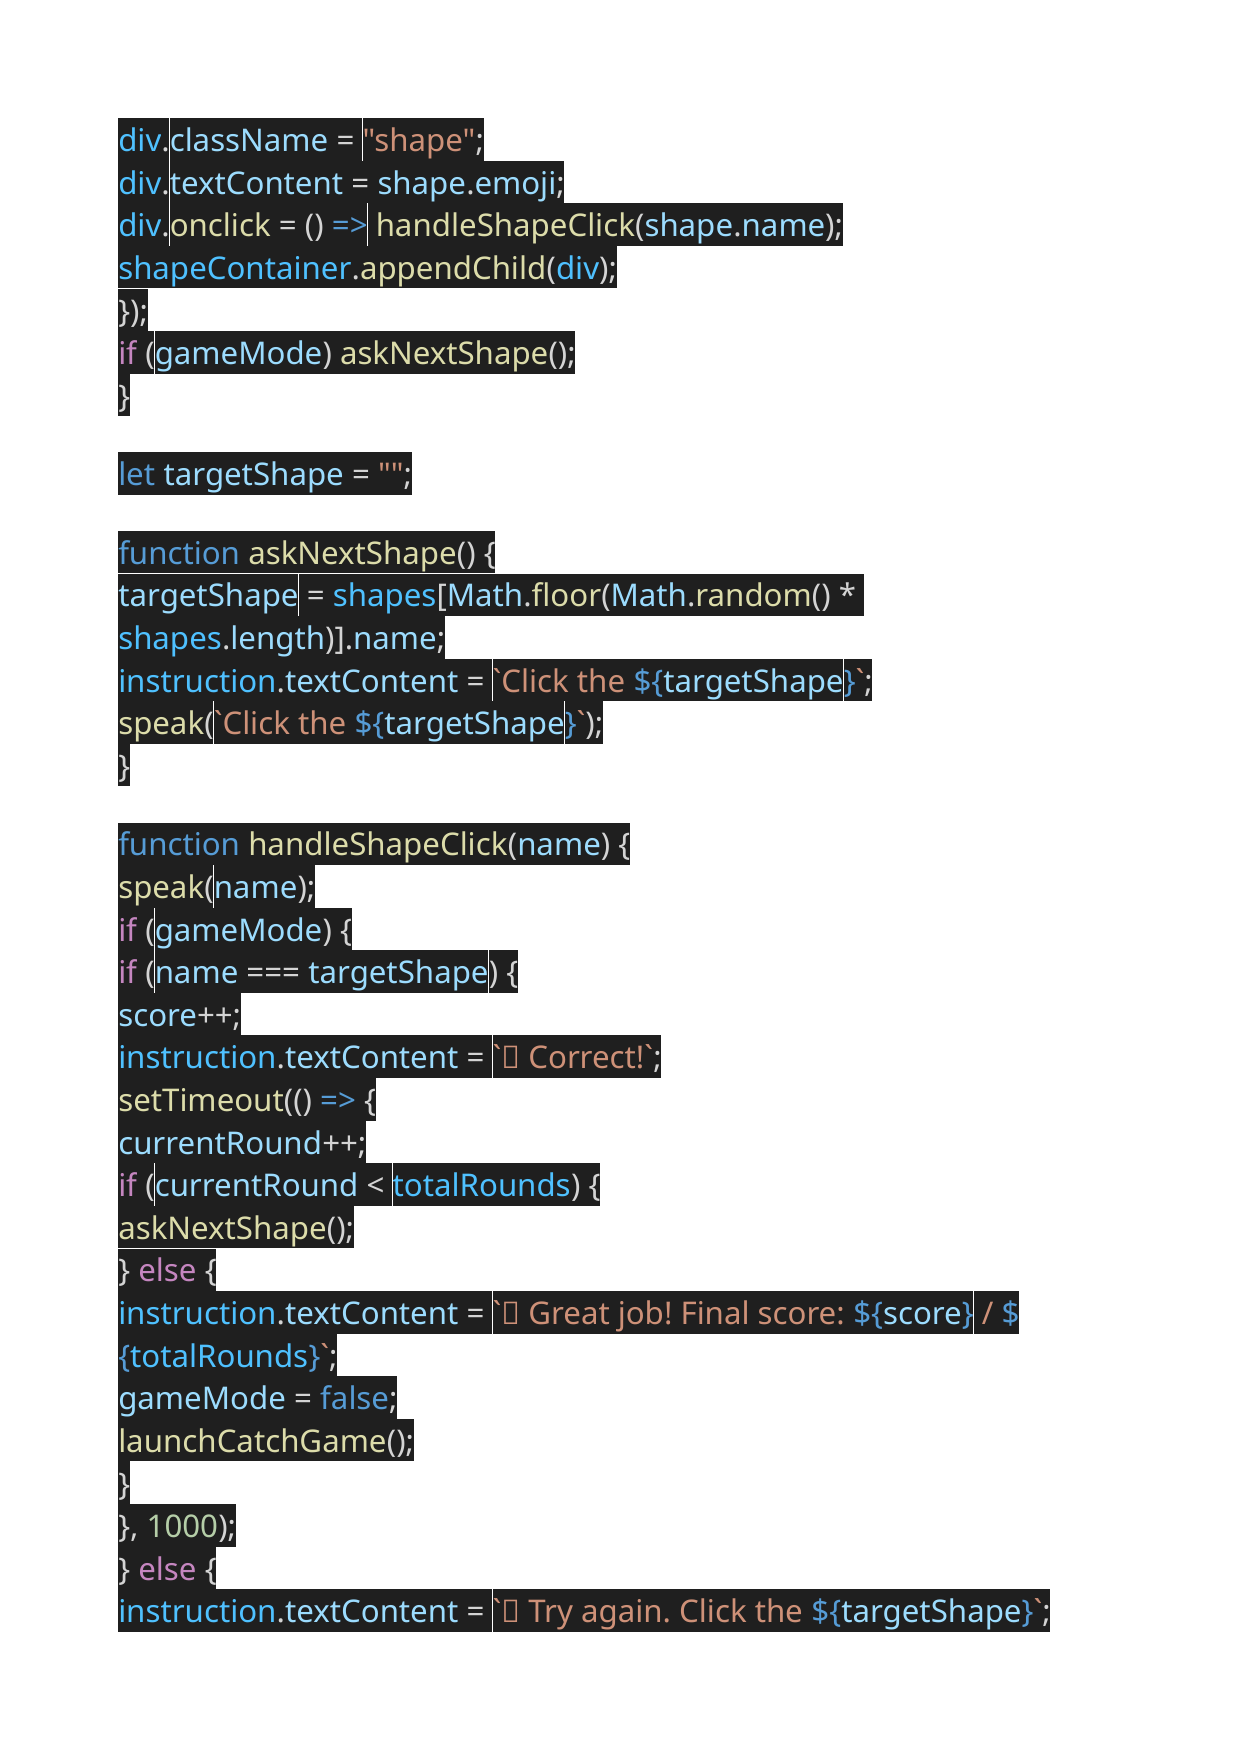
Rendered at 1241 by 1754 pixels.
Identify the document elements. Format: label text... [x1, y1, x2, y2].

text function handleShapeClick(name) { [118, 822, 1122, 865]
text } [118, 374, 1122, 416]
text gameMode = false; [118, 1376, 1122, 1419]
text } else { [118, 1547, 1122, 1589]
text div.textContent = shape.emoji; [118, 161, 1122, 203]
text speak(name); [118, 865, 1122, 908]
text shapeContainer.appendChild(div); [118, 246, 1122, 288]
text } else { [118, 1248, 1122, 1291]
text if (gameMode) askNextShape(); [118, 331, 1122, 374]
text speak(`Click the ${targetShape}`); [118, 701, 1122, 744]
text instruction.textContent = `🎉 Great job! Final score: ${score} / ${totalRounds}`; [118, 1291, 1122, 1376]
text }); [118, 288, 1122, 331]
text instruction.textContent = `❌ Try again. Click the ${targetShape}`; [118, 1589, 1122, 1632]
text } [118, 744, 1122, 786]
text launchCatchGame(); [118, 1419, 1122, 1461]
text if (currentRound < totalRounds) { [118, 1163, 1122, 1206]
text setTimeout(() => { [118, 1078, 1122, 1121]
text }, 1000); [118, 1504, 1122, 1547]
text if (gameMode) { [118, 908, 1122, 950]
text score++; [118, 993, 1122, 1035]
text instruction.textContent = `✅ Correct!`; [118, 1035, 1122, 1078]
text } [118, 1461, 1122, 1504]
text div.onclick = () => handleShapeClick(shape.name); [118, 203, 1122, 246]
text askNextShape(); [118, 1206, 1122, 1248]
text function askNextShape() { [118, 531, 1122, 573]
text targetShape = shapes[Math.floor(Math.random() * shapes.length)].name; [118, 573, 1122, 659]
text let targetShape = ""; [118, 452, 1122, 495]
text if (name === targetShape) { [118, 950, 1122, 993]
text div.className = "shape"; [118, 118, 1122, 161]
text currentRound++; [118, 1121, 1122, 1163]
text instruction.textContent = `Click the ${targetShape}`; [118, 659, 1122, 701]
